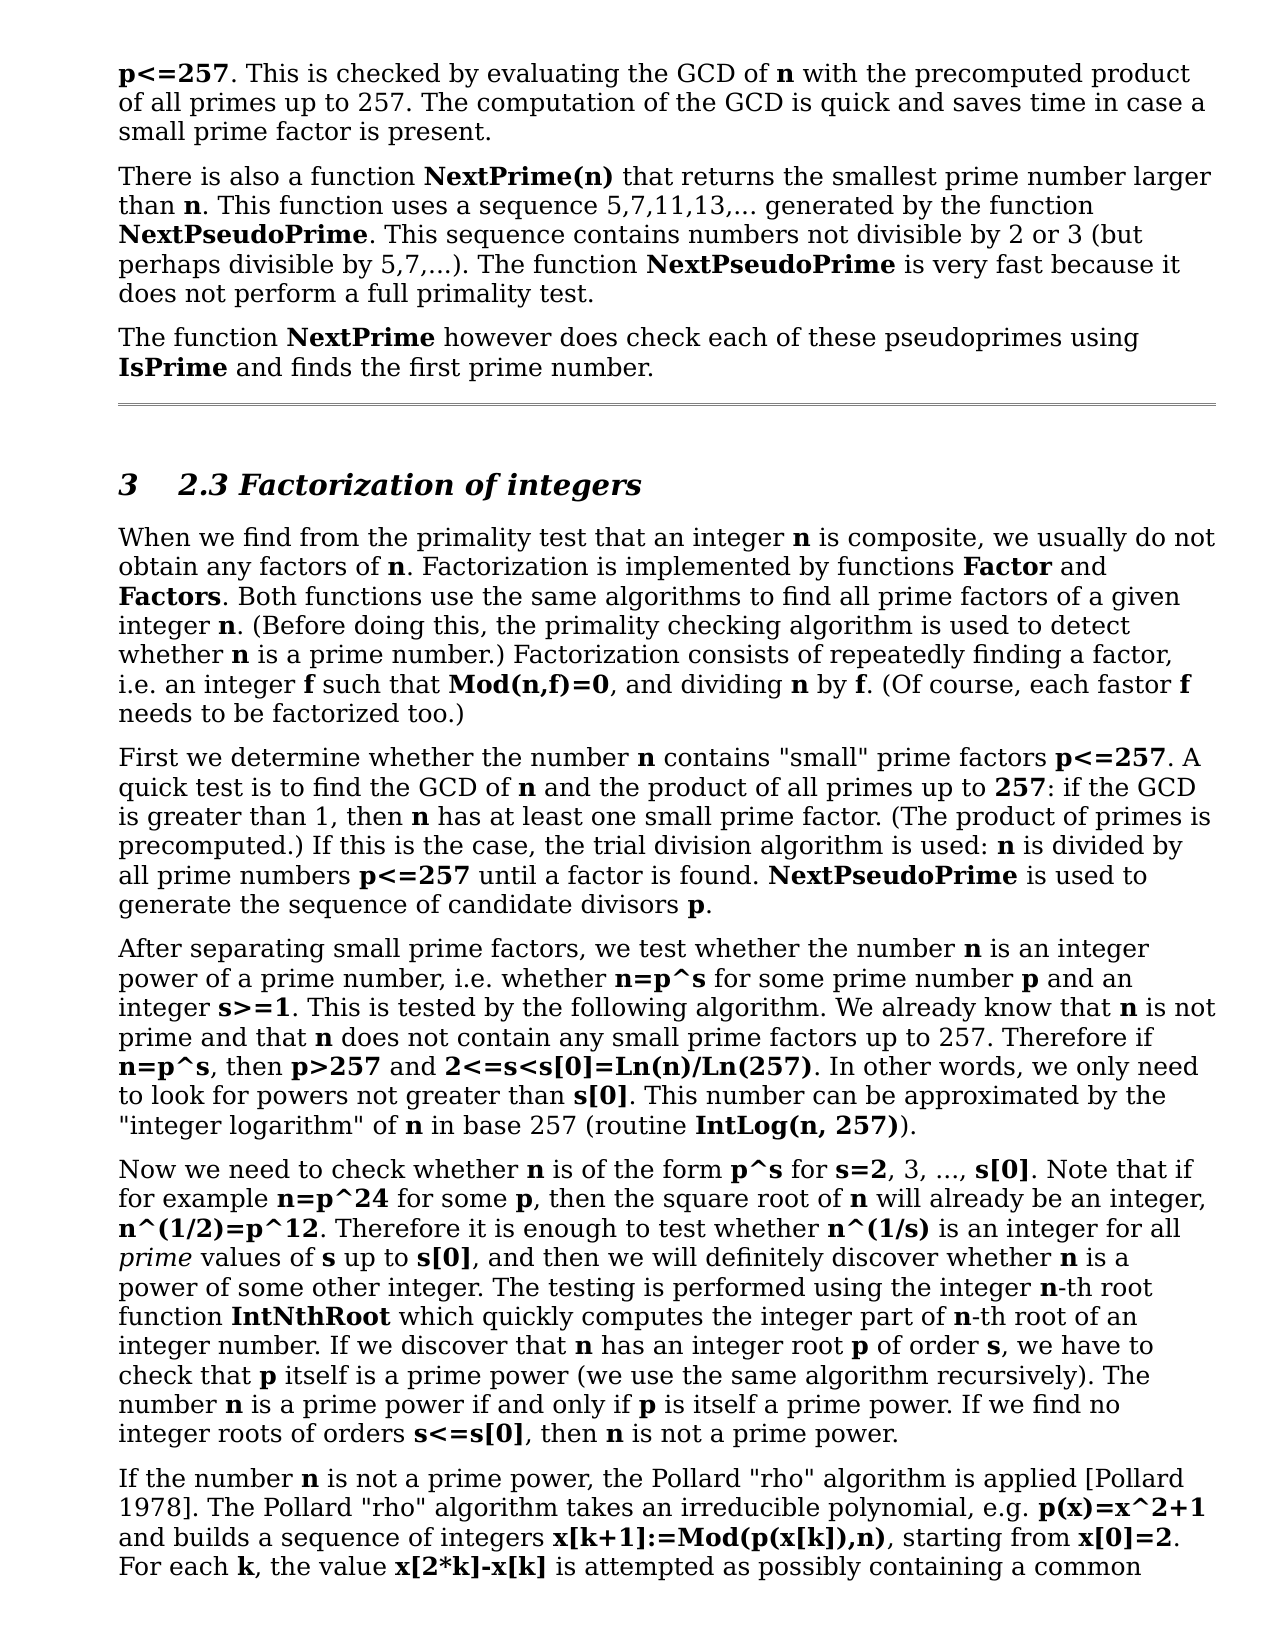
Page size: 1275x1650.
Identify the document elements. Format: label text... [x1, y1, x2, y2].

text Now we need to check whether n is of the form p^s for s=2, 3, ..., s[0]. Note that if for example n=p^24 for some p, then the square root of n will already be an integer, n^(1/2)=p^12. Therefore it is enough to test whether n^(1/s) is an integer for all prime values of s up to s[0], and then we will definitely discover whether n is a power of some other integer. The testing is performed using the integer n-th root function IntNthRoot which quickly computes the integer part of n-th root of an integer number. If we discover that n has an integer root p of order s, we have to check that p itself is a prime power (we use the same algorithm recursively). The number n is a prime power if and only if p is itself a prime power. If we find no integer roots of orders s<=s[0], then n is not a prime power. [118, 1155, 1216, 1449]
text When we find from the primality test that an integer n is composite, we usually do not obtain any factors of n. Factorization is implemented by functions Factor and Factors. Both functions use the same algorithms to find all prime factors of a given integer n. (Before doing this, the primality checking algorithm is used to detect whether n is a prime number.) Factorization consists of repeatedly finding a factor, i.e. an integer f such that Mod(n,f)=0, and dividing n by f. (Of course, each fastor f needs to be factorized too.) [118, 523, 1216, 728]
text After separating small prime factors, we test whether the number n is an integer power of a prime number, i.e. whether n=p^s for some prime number p and an integer s>=1. This is tested by the following algorithm. We already know that n is not prime and that n does not contain any small prime factors up to 257. Therefore if n=p^s, then p>257 and 2<=s<s[0]=Ln(n)/Ln(257). In other words, we only need to look for powers not greater than s[0]. This number can be approximated by the "integer logarithm" of n in base 257 (routine IntLog(n, 257)). [118, 934, 1216, 1140]
text The function NextPrime however does check each of these pseudoprimes using IsPrime and finds the first prime number. [118, 323, 1216, 382]
text There is also a function NextPrime(n) that returns the smallest prime number larger than n. This function uses a sequence 5,7,11,13,... generated by the function NextPseudoPrime. This sequence contains numbers not divisible by 2 or 3 (but perhaps divisible by 5,7,...). The function NextPseudoPrime is very fast because it does not perform a full primality test. [118, 162, 1216, 308]
text First we determine whether the number n contains "small" prime factors p<=257. A quick test is to find the GCD of n and the product of all primes up to 257: if the GCD is greater than 1, then n has at least one small prime factor. (The product of primes is precomputed.) If this is the case, the trial division algorithm is used: n is divided by all prime numbers p<=257 until a factor is found. NextPseudoPrime is used to generate the sequence of candidate divisors p. [118, 743, 1216, 919]
text p<=257. This is checked by evaluating the GCD of n with the precomputed product of all primes up to 257. The computation of the GCD is quick and saves time in case a small prime factor is present. [118, 59, 1216, 147]
text If the number n is not a prime power, the Pollard "rho" algorithm is applied [Pollard 1978]. The Pollard "rho" algorithm takes an irreducible polynomial, e.g. p(x)=x^2+1 and builds a sequence of integers x[k+1]:=Mod(p(x[k]),n), starting from x[0]=2. For each k, the value x[2*k]-x[k] is attempted as possibly containing a common [118, 1464, 1216, 1581]
subtitle 2.3 Factorization of integers [118, 468, 1216, 502]
